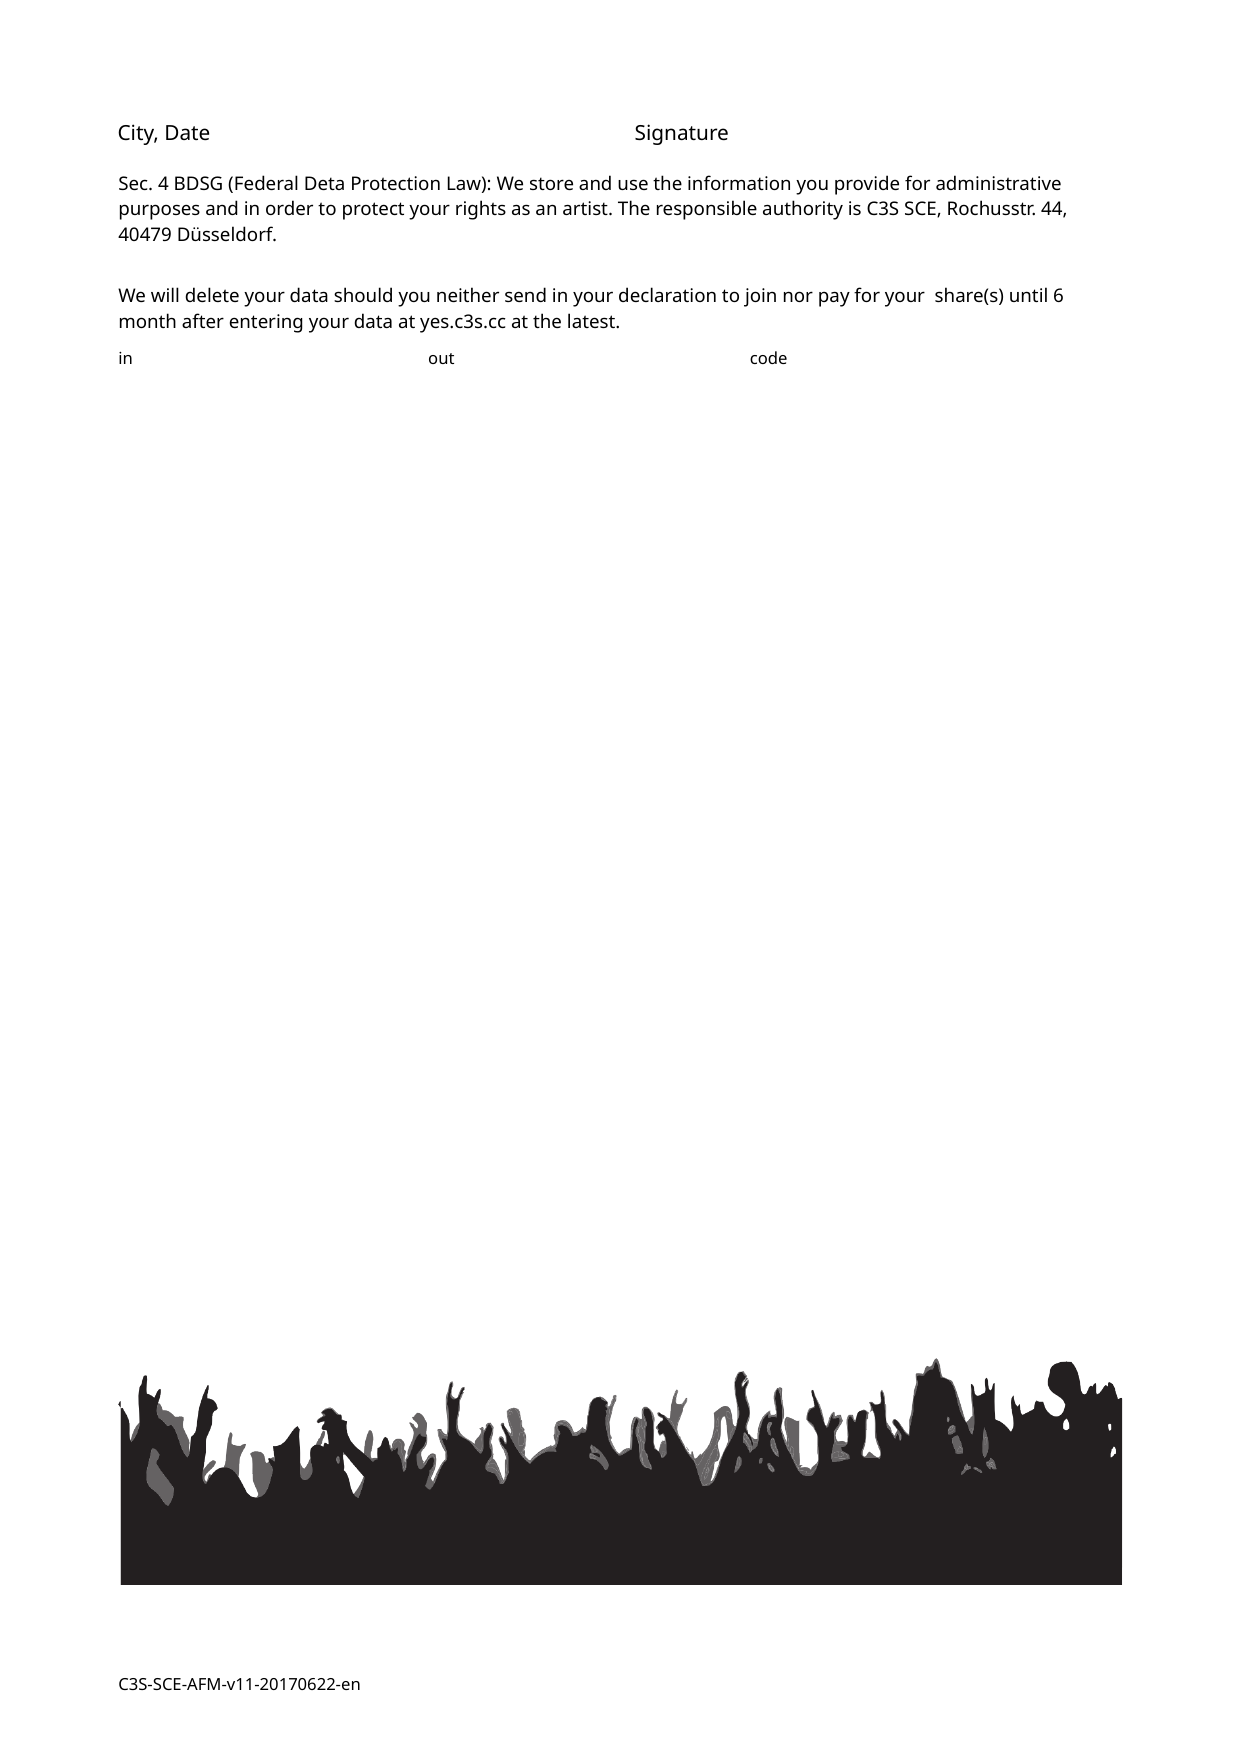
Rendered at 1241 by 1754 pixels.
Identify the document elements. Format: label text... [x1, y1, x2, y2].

table_header [603, 118, 634, 147]
text code [737, 346, 796, 373]
text [1070, 346, 1122, 373]
picture [118, 1358, 1123, 1585]
table_header City, Date [117, 118, 603, 147]
table_header Signature [634, 118, 1123, 147]
text out [415, 346, 463, 373]
text Sec. 4 BDSG (Federal Deta Protection Law): We store and use the information you provide for administrative purposes and in order to protect your rights as an artist. The responsible authority is C3S SCE, Rochusstr. 44, 40479 Düsseldorf. [118, 170, 1122, 247]
text in [118, 346, 141, 373]
text We will delete your data should you neither send in your declaration to join nor pay for your share(s) until 6 month after entering your data at yes.c3s.cc at the latest. [118, 283, 1122, 334]
